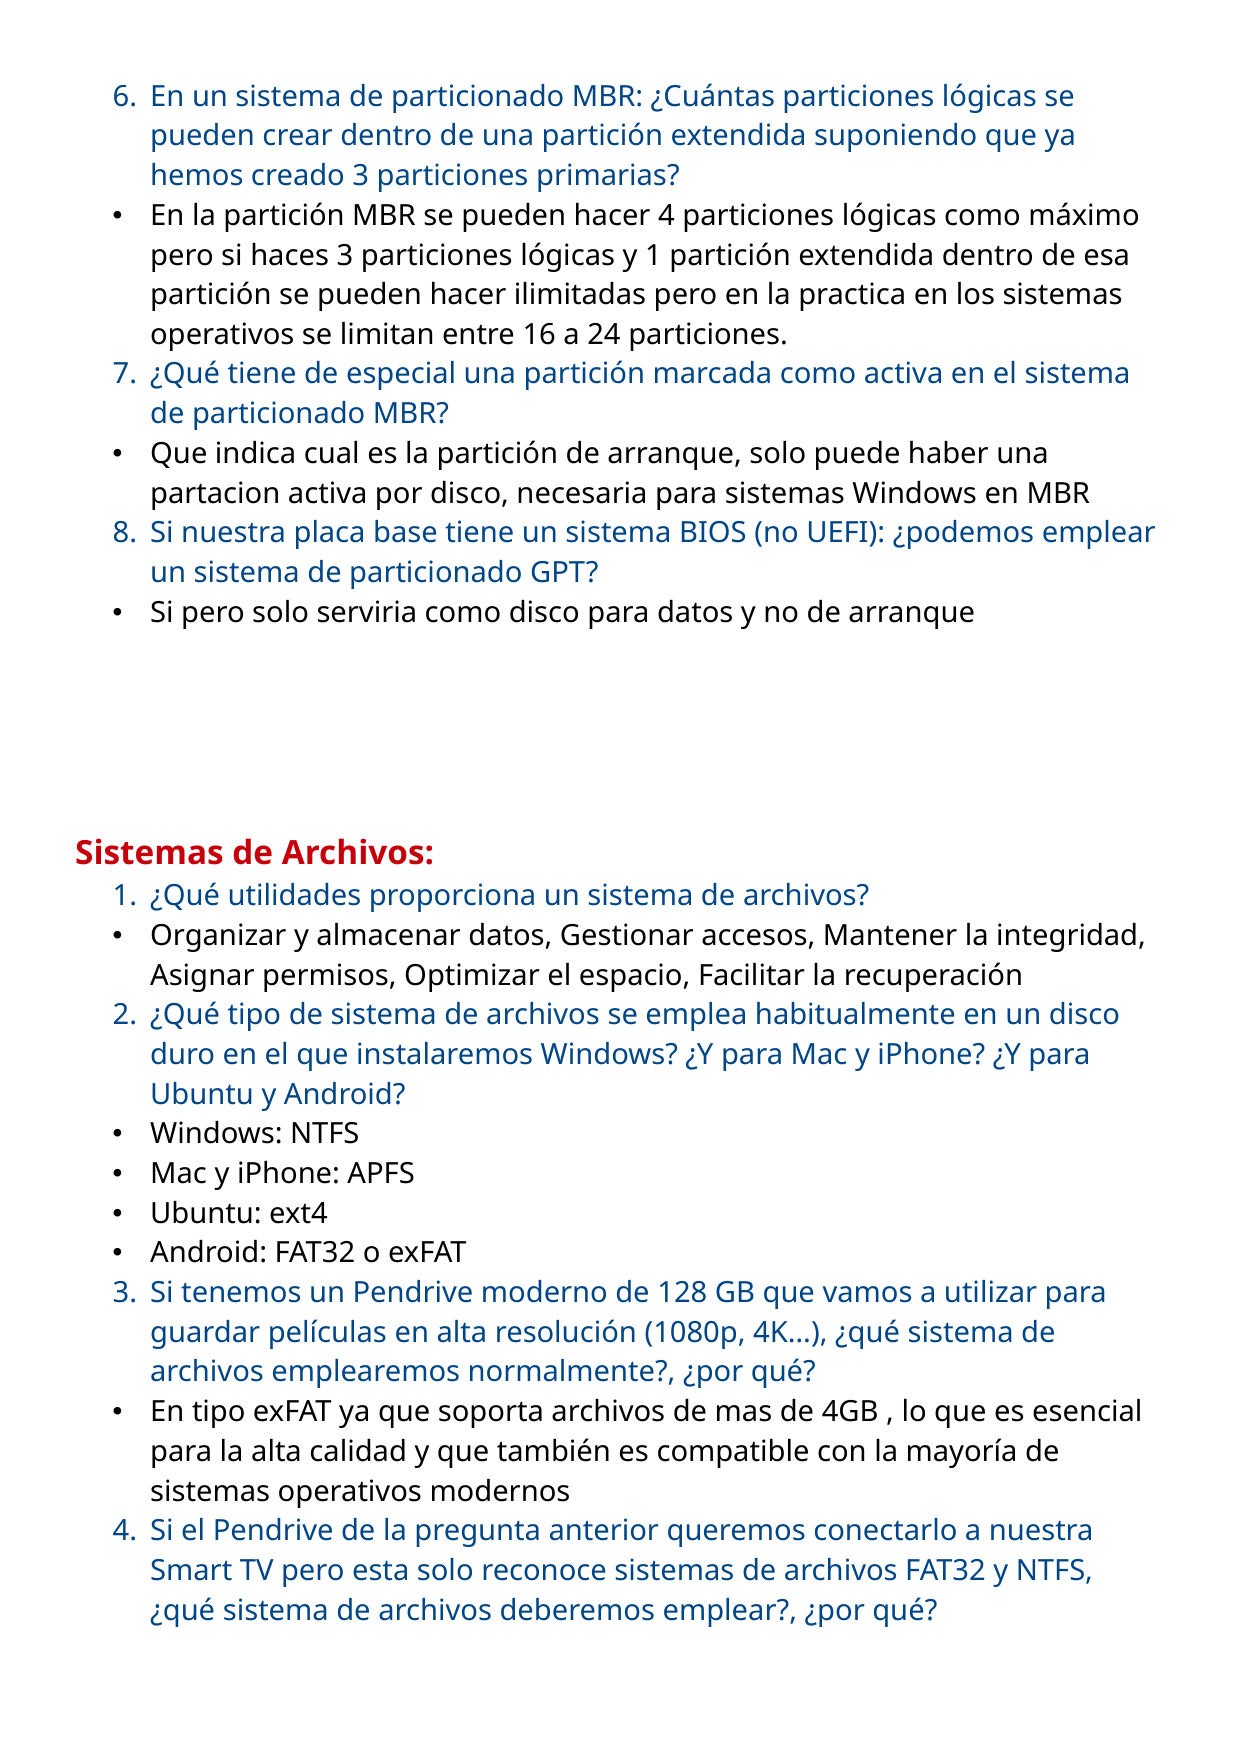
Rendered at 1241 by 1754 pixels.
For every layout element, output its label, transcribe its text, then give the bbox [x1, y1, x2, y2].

list Mac y iPhone: APFS [112, 1152, 1165, 1192]
list Android: FAT32 o exFAT [112, 1232, 1165, 1271]
list En un sistema de particionado MBR: ¿Cuántas particiones lógicas se pueden crear dentro de una partición extendida suponiendo que ya hemos creado 3 particiones primarias? [112, 75, 1165, 194]
list En tipo exFAT ya que soporta archivos de mas de 4GB , lo que es esencial para la alta calidad y que también es compatible con la mayoría de sistemas operativos modernos [112, 1390, 1165, 1509]
list ¿Qué utilidades proporciona un sistema de archivos? [112, 874, 1165, 914]
list Si tenemos un Pendrive moderno de 128 GB que vamos a utilizar para guardar películas en alta resolución (1080p, 4K…), ¿qué sistema de archivos emplearemos normalmente?, ¿por qué? [112, 1271, 1165, 1390]
list Organizar y almacenar datos, Gestionar accesos, Mantener la integridad, Asignar permisos, Optimizar el espacio, Facilitar la recuperación [112, 914, 1165, 993]
list Que indica cual es la partición de arranque, solo puede haber una partacion activa por disco, necesaria para sistemas Windows en MBR [112, 432, 1165, 512]
list Si nuestra placa base tiene un sistema BIOS (no UEFI): ¿podemos emplear un sistema de particionado GPT? [112, 512, 1165, 591]
list Si pero solo serviria como disco para datos y no de arranque [112, 591, 1165, 631]
text Sistemas de Archivos: [75, 829, 1165, 874]
list Si el Pendrive de la pregunta anterior queremos conectarlo a nuestra Smart TV pero esta solo reconoce sistemas de archivos FAT32 y NTFS, ¿qué sistema de archivos deberemos emplear?, ¿por qué? [112, 1509, 1165, 1628]
list En la partición MBR se pueden hacer 4 particiones lógicas como máximo pero si haces 3 particiones lógicas y 1 partición extendida dentro de esa partición se pueden hacer ilimitadas pero en la practica en los sistemas operativos se limitan entre 16 a 24 particiones. [112, 194, 1165, 353]
list ¿Qué tipo de sistema de archivos se emplea habitualmente en un disco duro en el que instalaremos Windows? ¿Y para Mac y iPhone? ¿Y para Ubuntu y Android? [112, 993, 1165, 1113]
list Ubuntu: ext4 [112, 1192, 1165, 1232]
list ¿Qué tiene de especial una partición marcada como activa en el sistema de particionado MBR? [112, 353, 1165, 432]
list Windows: NTFS [112, 1113, 1165, 1152]
